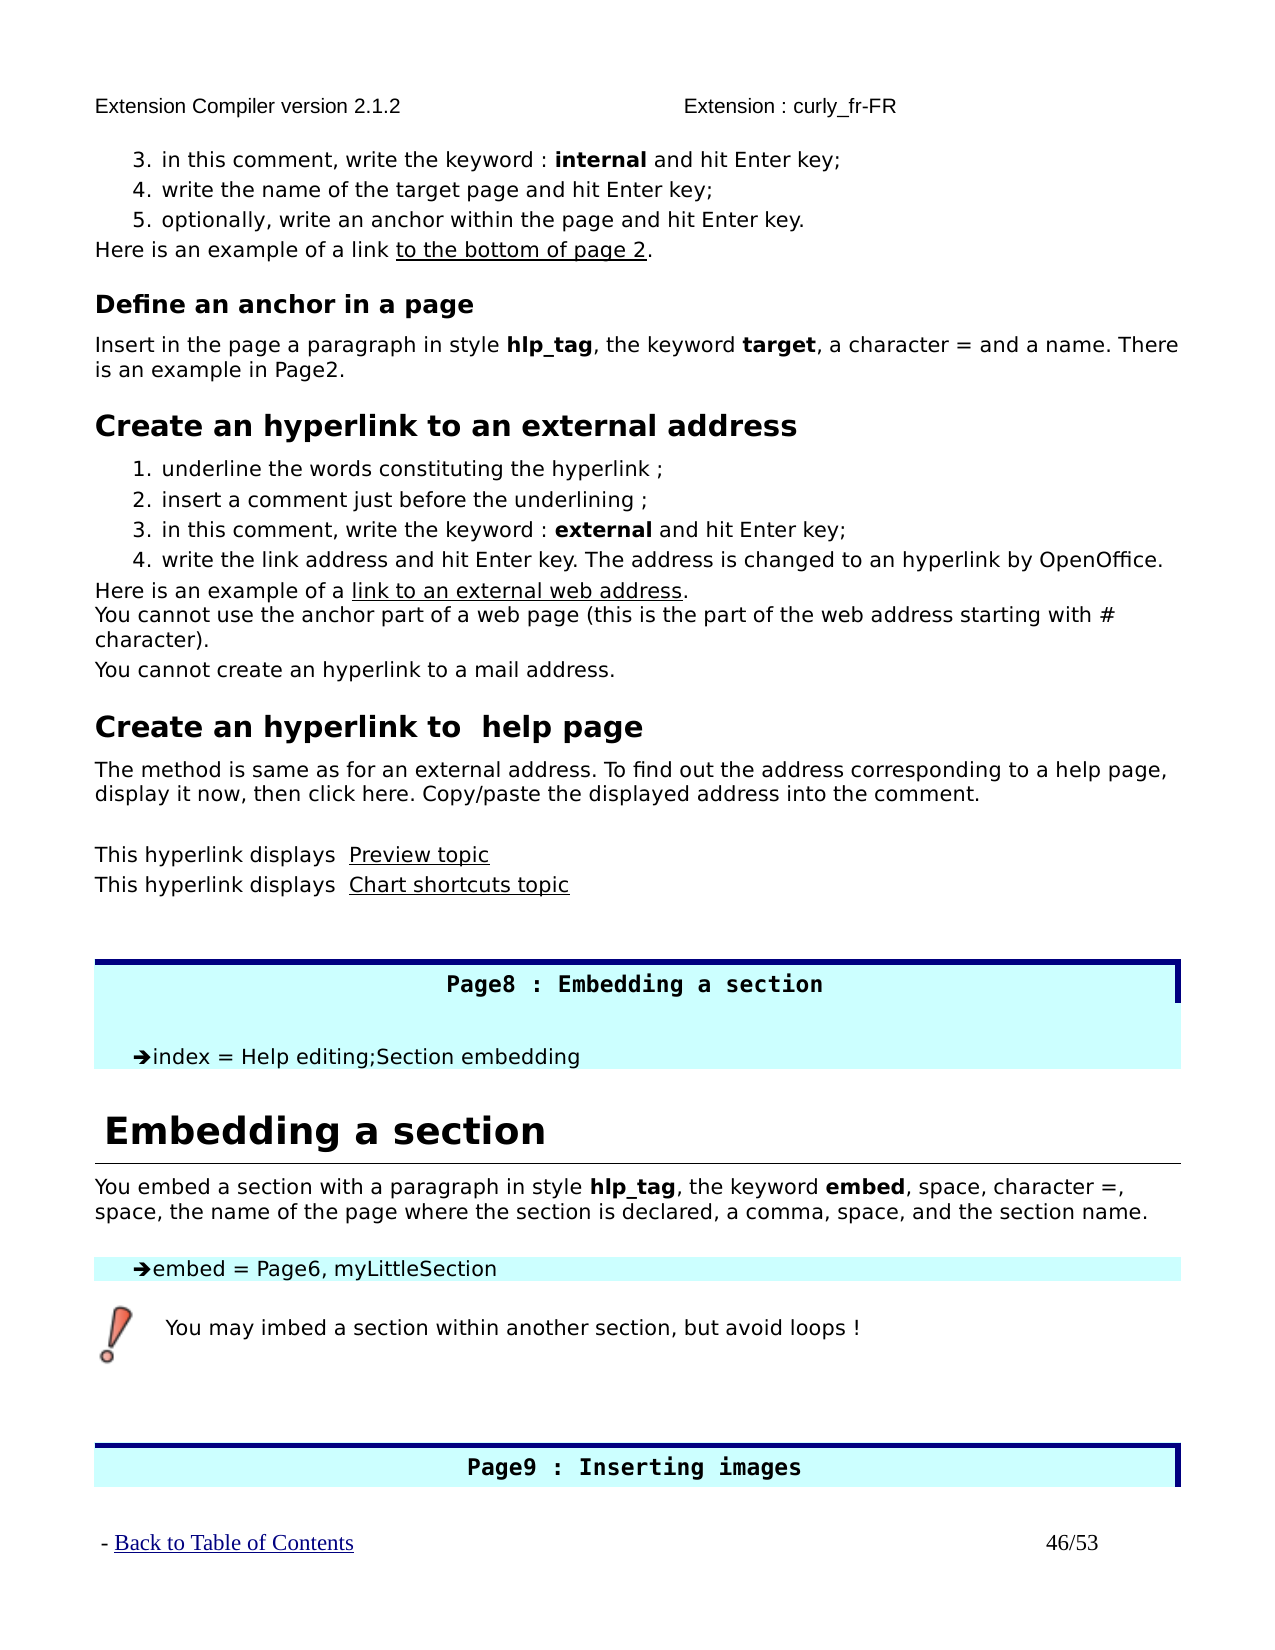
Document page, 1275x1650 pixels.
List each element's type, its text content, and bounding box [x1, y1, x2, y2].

list embed = Page6, myLittleSection [94, 1257, 1181, 1281]
list in this comment, write the keyword : external and hit Enter key; [132, 518, 1181, 542]
text Here is an example of a link to the bottom of page 2. [94, 238, 1181, 263]
text The method is same as for an external address. To find out the address corresponding to a help page, display it now, then click here. Copy/paste the displayed address into the comment. [94, 757, 1181, 806]
text Insert in the page a paragraph in style hlp_tag, the keyword target, a character = and a name. There is an example in Page2. [94, 333, 1181, 382]
list optionally, write an anchor within the page and hit Enter key. [132, 208, 1181, 233]
list underline the words constituting the hyperlink ; [132, 457, 1181, 482]
text This hyperlink displays Preview topic [94, 843, 1181, 867]
text Here is an example of a link to an external web address. You cannot use the anchor part of a web page (this is the part of the web address starting with # character). [94, 578, 1181, 652]
text Embedding a section [94, 1100, 1181, 1163]
text Page8 : Embedding a section [94, 960, 1175, 1003]
text Create an hyperlink to help page [94, 710, 1181, 744]
list index = Help editing;Section embedding [94, 1045, 1181, 1069]
list You may imbed a section within another section, but avoid loops ! [94, 1299, 1181, 1372]
text Create an hyperlink to an external address [94, 410, 1181, 444]
text Define an anchor in a page [94, 291, 1181, 319]
text This hyperlink displays Chart shortcuts topic [94, 873, 1181, 897]
text You cannot create an hyperlink to a mail address. [94, 658, 1181, 682]
list in this comment, write the keyword : internal and hit Enter key; [132, 147, 1181, 172]
list insert a comment just before the underlining ; [132, 488, 1181, 512]
list write the link address and hit Enter key. The address is changed to an hyperlink by OpenOffice. [132, 548, 1181, 573]
text Page9 : Inserting images [94, 1444, 1175, 1487]
text You embed a section with a paragraph in style hlp_tag, the keyword embed, space, character =, space, the name of the page where the section is declared, a comma, space, and the section name. [94, 1175, 1181, 1224]
picture [95, 1299, 138, 1371]
list write the name of the target page and hit Enter key; [132, 178, 1181, 202]
